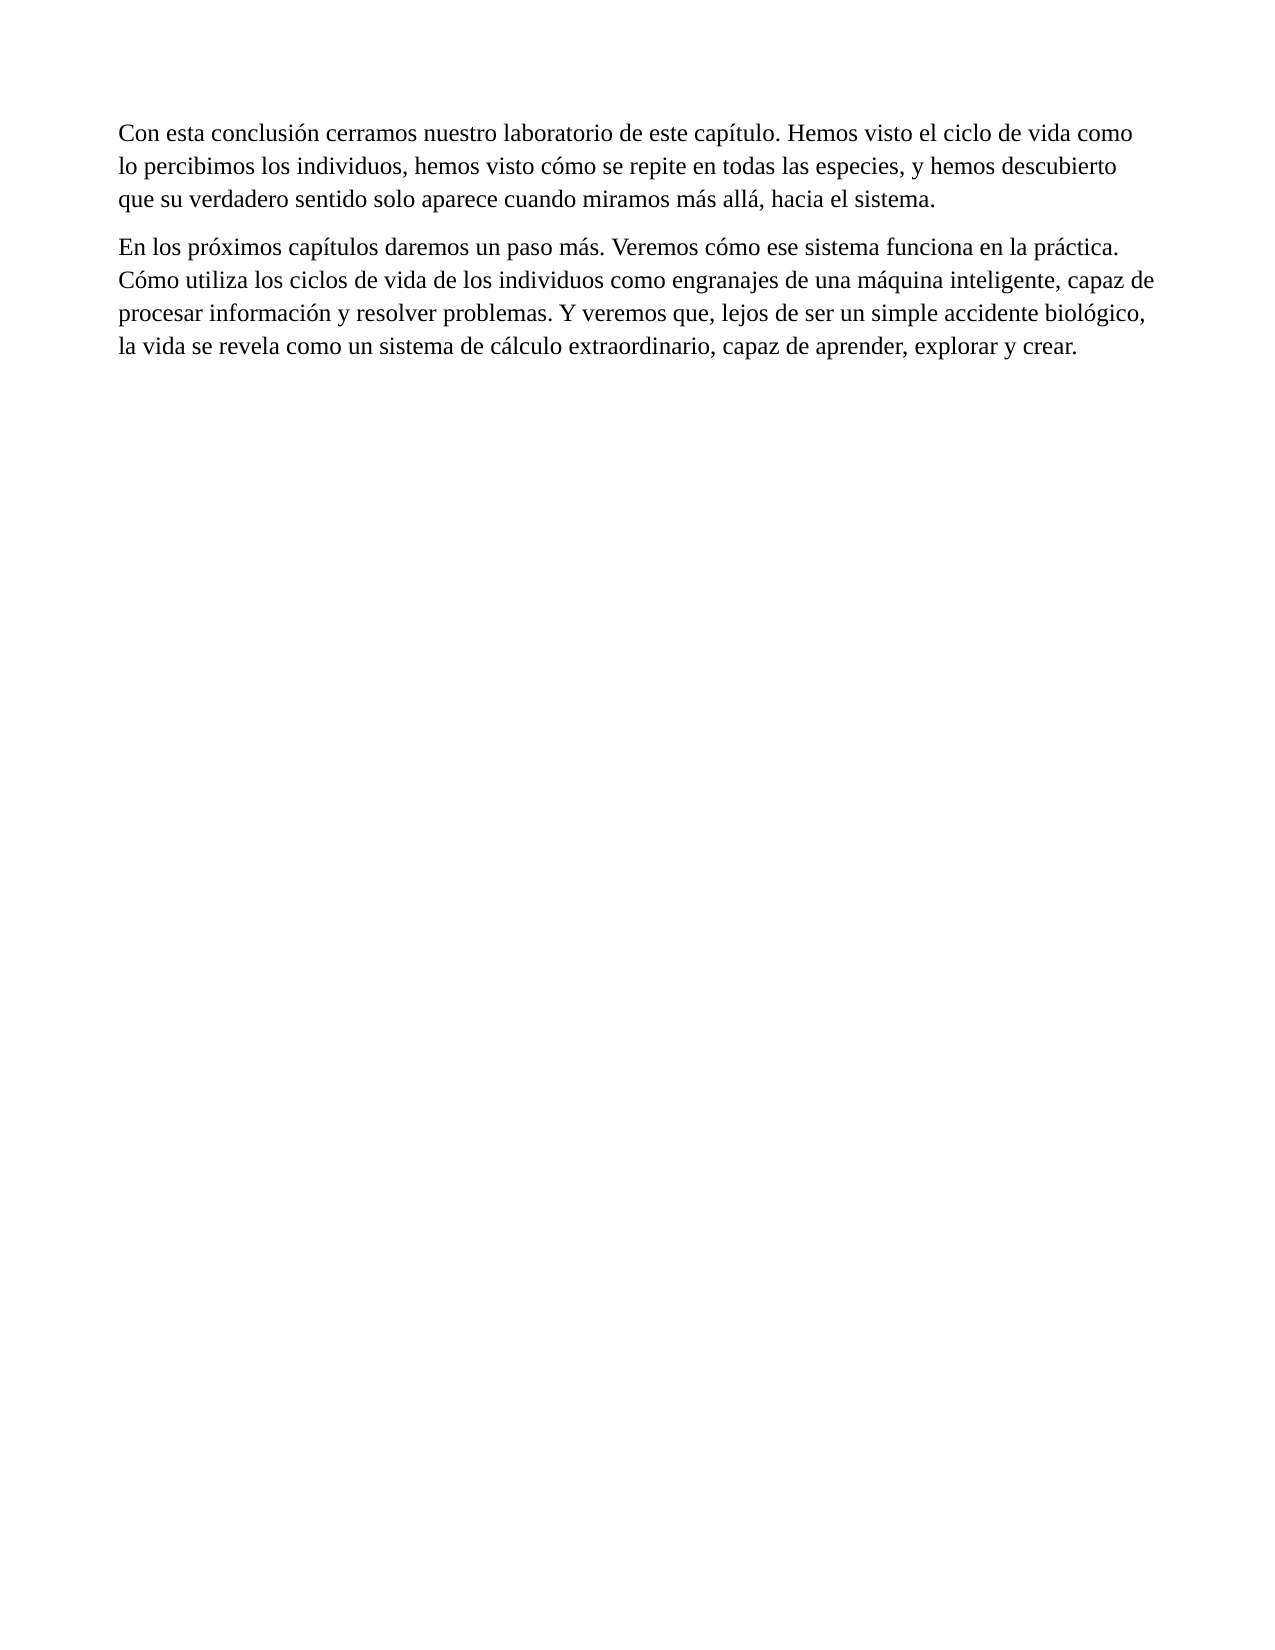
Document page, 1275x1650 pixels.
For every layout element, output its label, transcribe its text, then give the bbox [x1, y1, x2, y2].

text En los próximos capítulos daremos un paso más. Veremos cómo ese sistema funciona en la práctica. Cómo utiliza los ciclos de vida de los individuos como engranajes de una máquina inteligente, capaz de procesar información y resolver problemas. Y veremos que, lejos de ser un simple accidente biológico, la vida se revela como un sistema de cálculo extraordinario, capaz de aprender, explorar y crear. [118, 232, 1157, 359]
text Con esta conclusión cerramos nuestro laboratorio de este capítulo. Hemos visto el ciclo de vida como lo percibimos los individuos, hemos visto cómo se repite en todas las especies, y hemos descubierto que su verdadero sentido solo aparece cuando miramos más allá, hacia el sistema. [118, 118, 1157, 213]
